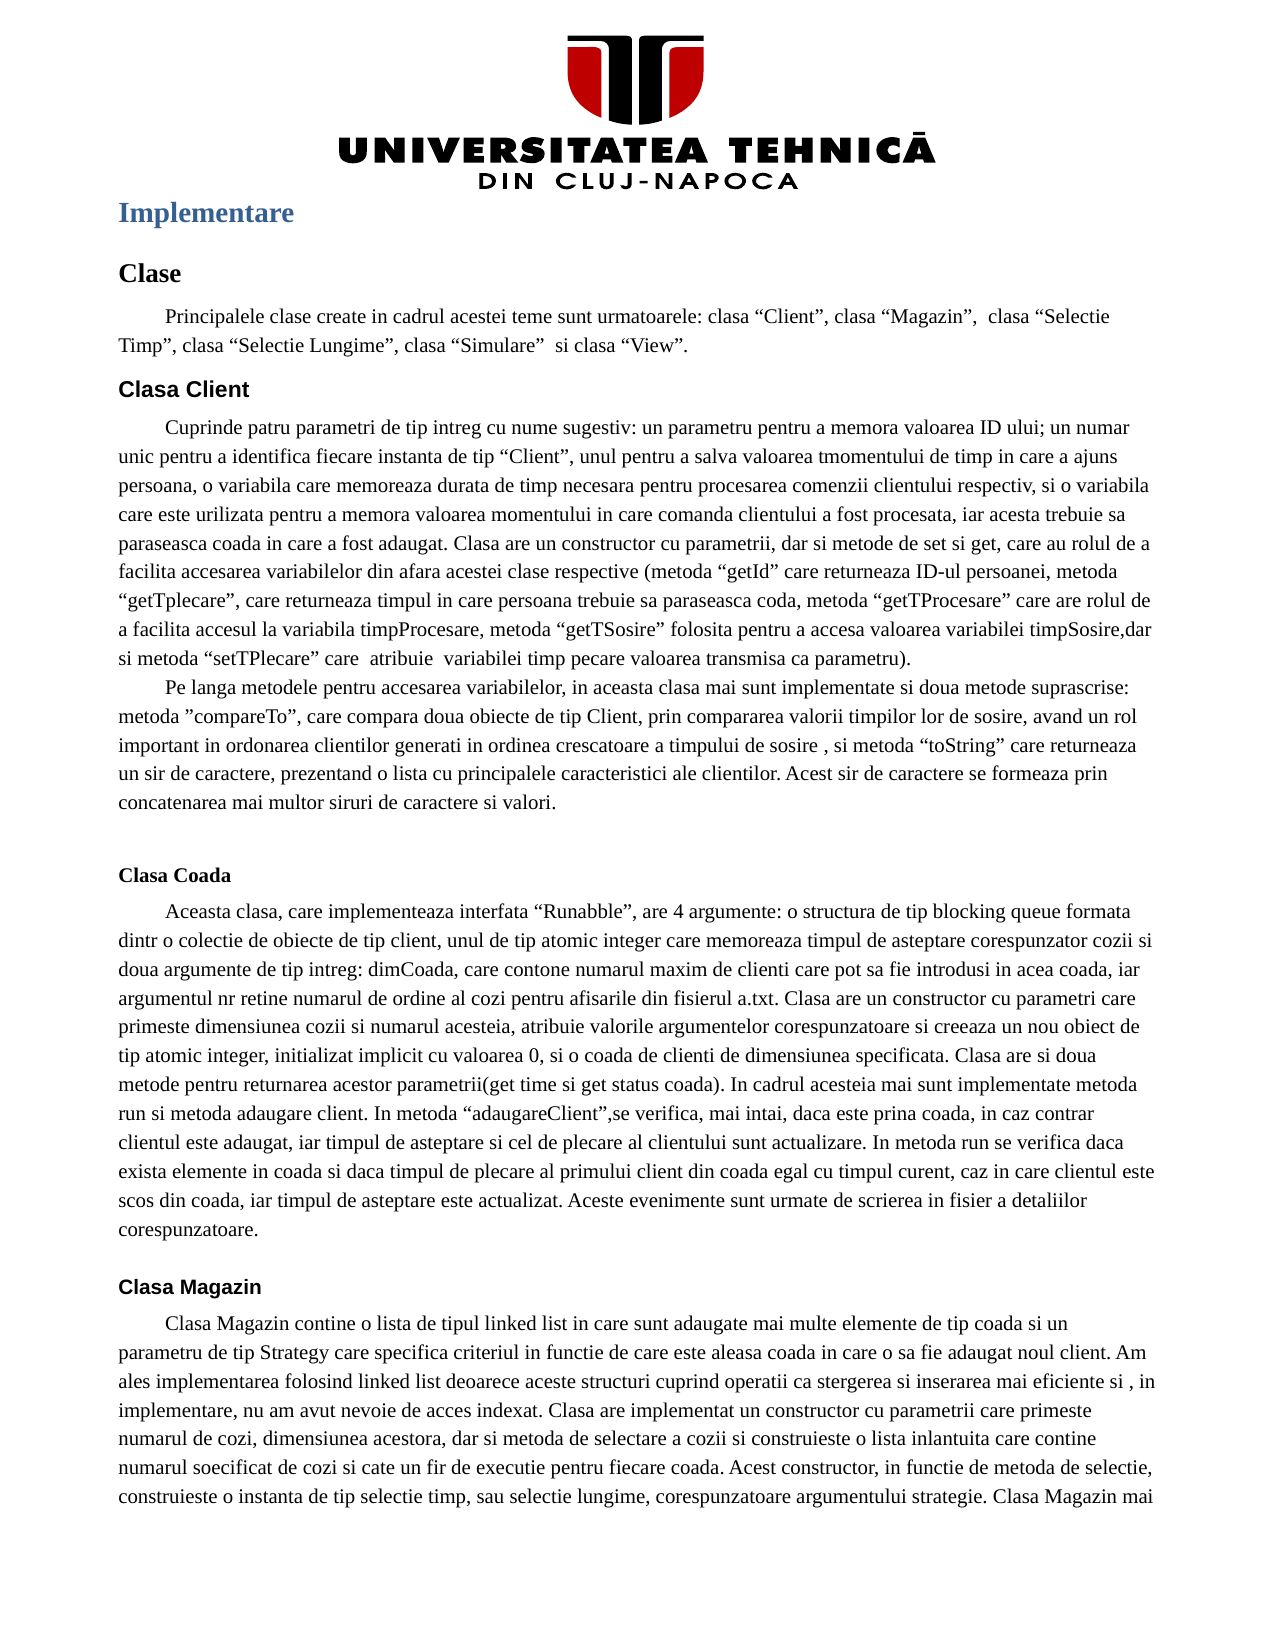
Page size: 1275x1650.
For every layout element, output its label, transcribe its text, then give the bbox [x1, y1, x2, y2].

subtitle Clasa Client [118, 376, 1157, 403]
text Principalele clase create in cadrul acestei teme sunt urmatoarele: clasa “Client”, clasa “Magazin”, clasa “Selectie Timp”, clasa “Selectie Lungime”, clasa “Simulare” si clasa “View”. [118, 304, 1157, 357]
text Aceasta clasa, care implementeaza interfata “Runabble”, are 4 argumente: o structura de tip blocking queue formata dintr o colectie de obiecte de tip client, unul de tip atomic integer care memoreaza timpul de asteptare corespunzator cozii si doua argumente de tip intreg: dimCoada, care contone numarul maxim de clienti care pot sa fie introdusi in acea coada, iar argumentul nr retine numarul de ordine al cozi pentru afisarile din fisierul a.txt. Clasa are un constructor cu parametri care primeste dimensiunea cozii si numarul acesteia, atribuie valorile argumentelor corespunzatoare si creeaza un nou obiect de tip atomic integer, initializat implicit cu valoarea 0, si o coada de clienti de dimensiunea specificata. Clasa are si doua metode pentru returnarea acestor parametrii(get time si get status coada). In cadrul acesteia mai sunt implementate metoda run si metoda adaugare client. In metoda “adaugareClient”,se verifica, mai intai, daca este prina coada, in caz contrar clientul este adaugat, iar timpul de asteptare si cel de plecare al clientului sunt actualizare. In metoda run se verifica daca exista elemente in coada si daca timpul de plecare al primului client din coada egal cu timpul curent, caz in care clientul este scos din coada, iar timpul de asteptare este actualizat. Aceste evenimente sunt urmate de scrierea in fisier a detaliilor corespunzatoare. [118, 899, 1157, 1241]
text Pe langa metodele pentru accesarea variabilelor, in aceasta clasa mai sunt implementate si doua metode suprascrise: metoda ”compareTo”, care compara doua obiecte de tip Client, prin compararea valorii timpilor lor de sosire, avand un rol important in ordonarea clientilor generati in ordinea crescatoare a timpului de sosire , si metoda “toString” care returneaza un sir de caractere, prezentand o lista cu principalele caracteristici ale clientilor. Acest sir de caractere se formeaza prin concatenarea mai multor siruri de caractere si valori. [118, 675, 1157, 814]
text Clasa Magazin contine o lista de tipul linked list in care sunt adaugate mai multe elemente de tip coada si un parametru de tip Strategy care specifica criteriul in functie de care este aleasa coada in care o sa fie adaugat noul client. Am ales implementarea folosind linked list deoarece aceste structuri cuprind operatii ca stergerea si inserarea mai eficiente si , in implementare, nu am avut nevoie de acces indexat. Clasa are implementat un constructor cu parametrii care primeste numarul de cozi, dimensiunea acestora, dar si metoda de selectare a cozii si construieste o lista inlantuita care contine numarul soecificat de cozi si cate un fir de executie pentru fiecare coada. Acest constructor, in functie de metoda de selectie, construieste o instanta de tip selectie timp, sau selectie lungime, corespunzatoare argumentului strategie. Clasa Magazin mai [118, 1311, 1157, 1508]
subtitle Clasa Magazin [118, 1274, 1157, 1298]
text Cuprinde patru parametri de tip intreg cu nume sugestiv: un parametru pentru a memora valoarea ID ului; un numar unic pentru a identifica fiecare instanta de tip “Client”, unul pentru a salva valoarea tmomentului de timp in care a ajuns persoana, o variabila care memoreaza durata de timp necesara pentru procesarea comenzii clientului respectiv, si o variabila care este urilizata pentru a memora valoarea momentului in care comanda clientului a fost procesata, iar acesta trebuie sa paraseasca coada in care a fost adaugat. Clasa are un constructor cu parametrii, dar si metode de set si get, care au rolul de a facilita accesarea variabilelor din afara acestei clase respective (metoda “getId” care returneaza ID-ul persoanei, metoda “getTplecare”, care returneaza timpul in care persoana trebuie sa paraseasca coda, metoda “getTProcesare” care are rolul de a facilita accesul la variabila timpProcesare, metoda “getTSosire” folosita pentru a accesa valoarea variabilei timpSosire,dar si metoda “setTPlecare” care atribuie variabilei timp pecare valoarea transmisa ca parametru). [118, 415, 1157, 670]
subtitle Implementare [118, 195, 1157, 228]
subtitle Clasa Coada [118, 862, 1157, 887]
subtitle Clase [118, 257, 1157, 288]
